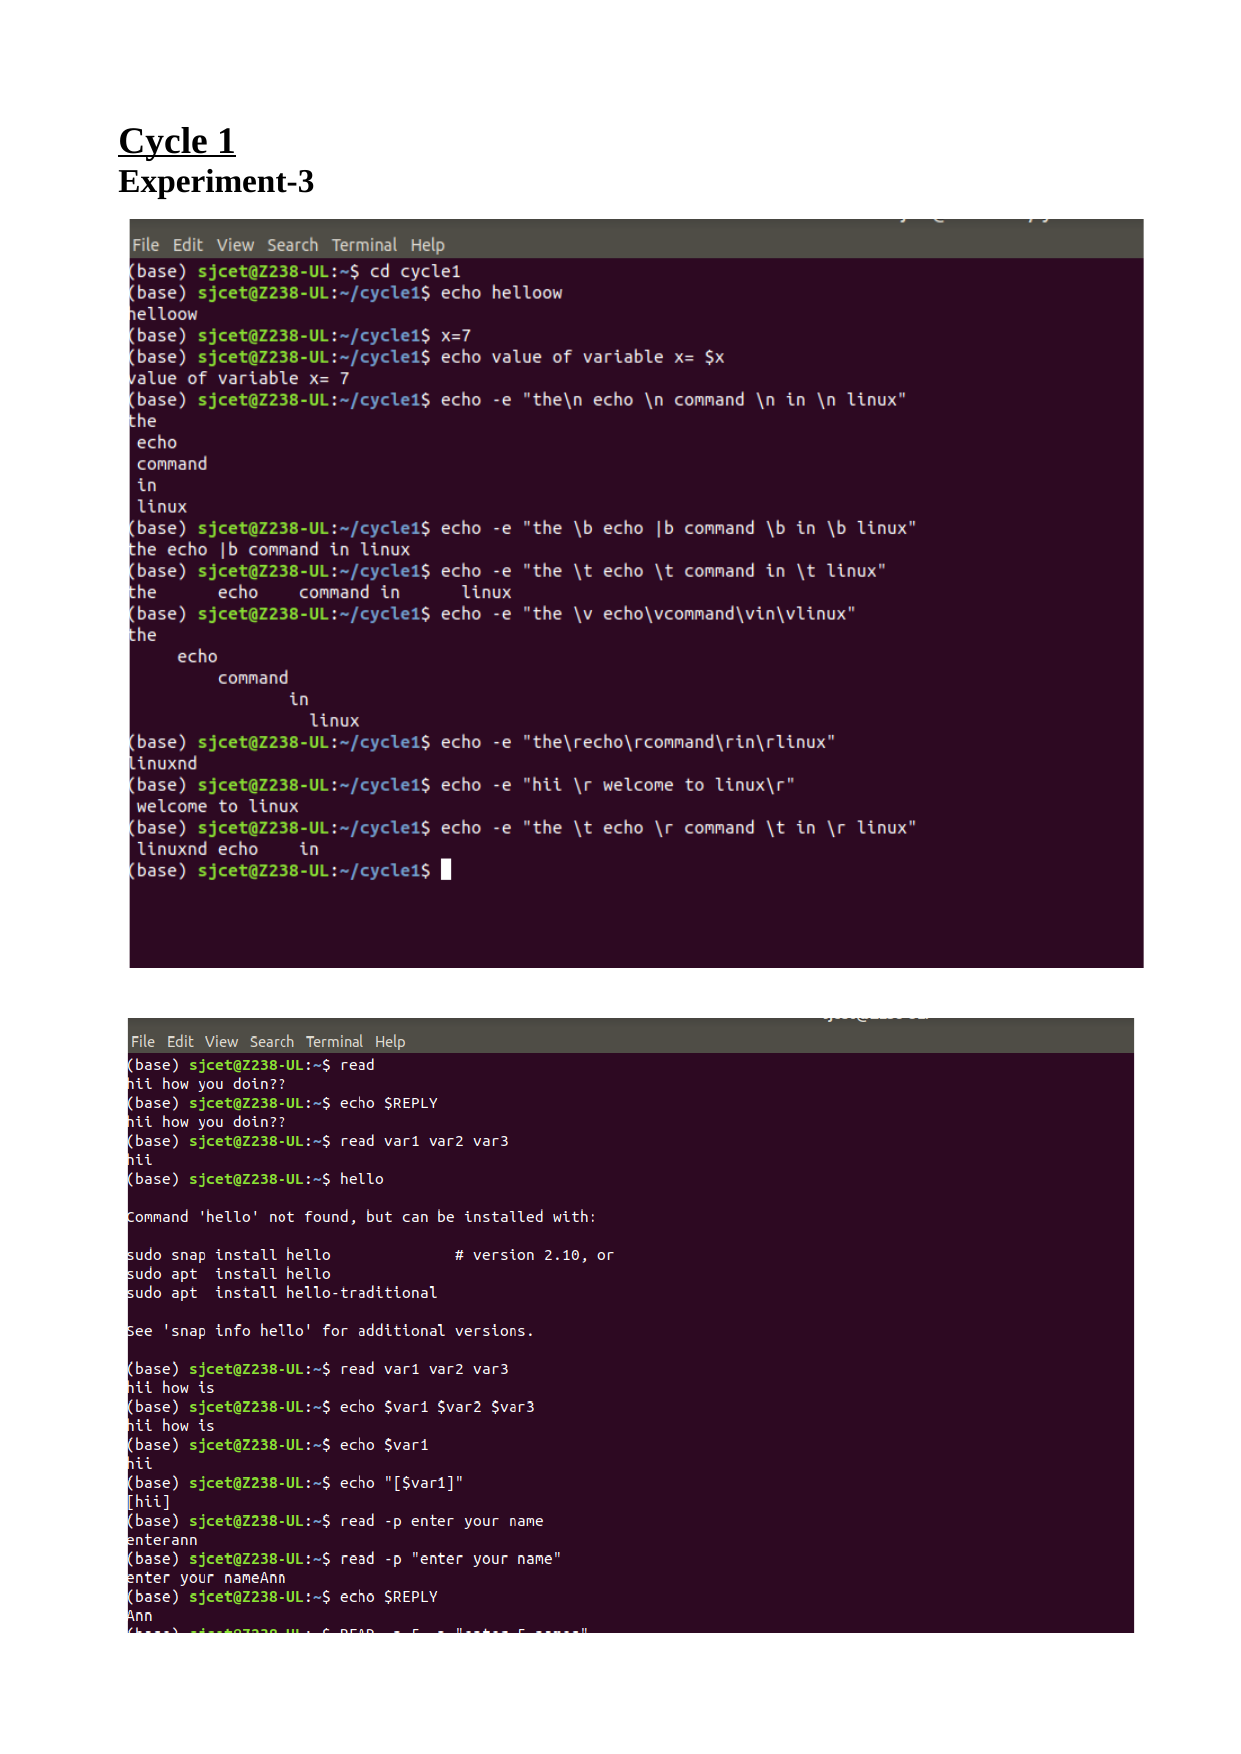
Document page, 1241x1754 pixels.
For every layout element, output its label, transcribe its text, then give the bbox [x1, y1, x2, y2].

picture [127, 1018, 1135, 1633]
picture [129, 219, 1144, 968]
text Cycle 1 [118, 118, 1122, 161]
text Experiment-3 [118, 161, 1122, 199]
